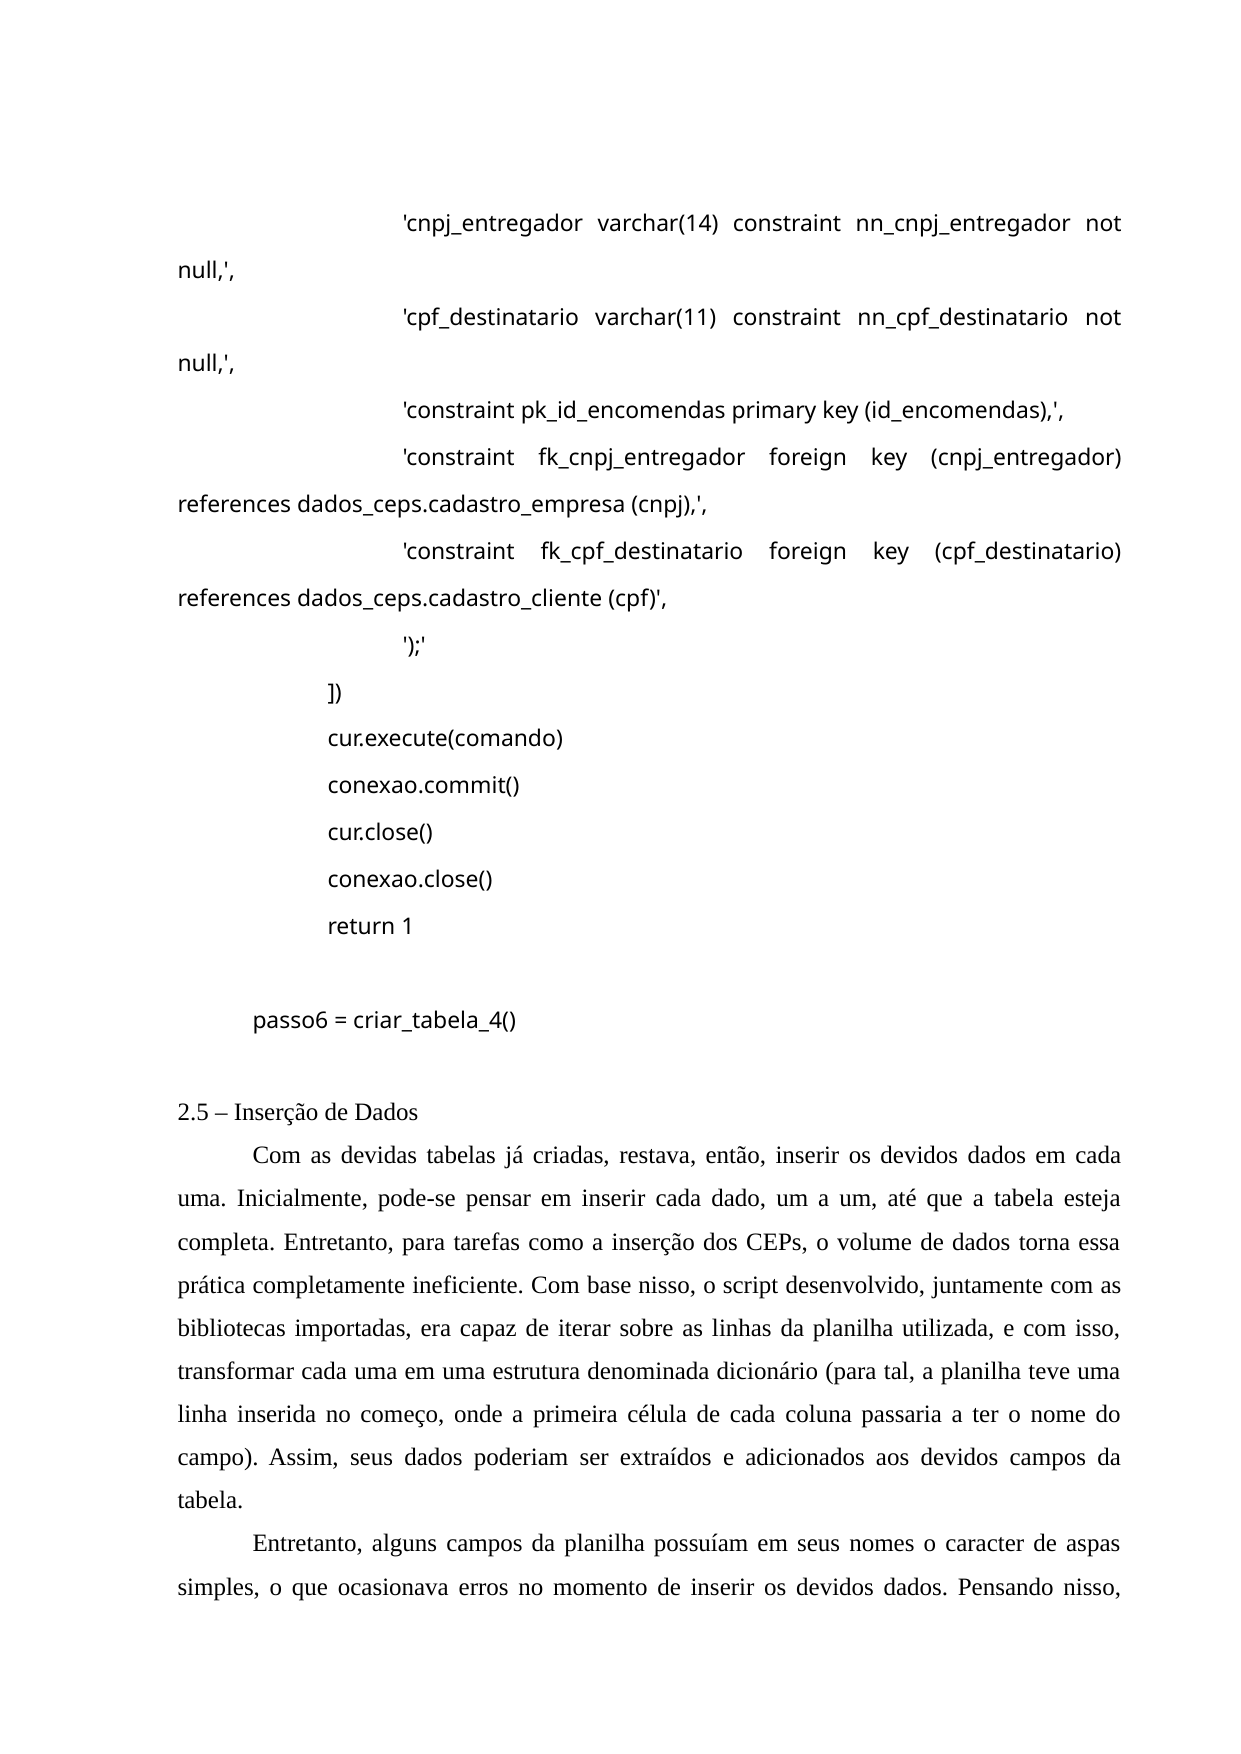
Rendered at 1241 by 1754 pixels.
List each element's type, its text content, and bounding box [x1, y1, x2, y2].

text cur.close() [177, 816, 1122, 847]
text conexao.close() [177, 863, 1122, 894]
text passo6 = criar_tabela_4() [177, 1003, 1122, 1035]
text Com as devidas tabelas já criadas, restava, então, inserir os devidos dados em cada uma. Inicialmente, pode-se pensar em inserir cada dado, um a um, até que a tabela esteja completa. Entretanto, para tarefas como a inserção dos CEPs, o volume de dados torna essa prática completamente ineficiente. Com base nisso, o script desenvolvido, juntamente com as bibliotecas importadas, era capaz de iterar sobre as linhas da planilha utilizada, e com isso, transformar cada uma em uma estrutura denominada dicionário (para tal, a planilha teve uma linha inserida no começo, onde a primeira célula de cada coluna passaria a ter o nome do campo). Assim, seus dados poderiam ser extraídos e adicionados aos devidos campos da tabela. [177, 1140, 1122, 1514]
text 'constraint fk_cnpj_entregador foreign key (cnpj_entregador) references dados_ceps.cadastro_empresa (cnpj),', [177, 441, 1122, 519]
text 'constraint fk_cpf_destinatario foreign key (cpf_destinatario) references dados_ceps.cadastro_cliente (cpf)', [177, 535, 1122, 613]
text 'cpf_destinatario varchar(11) constraint nn_cpf_destinatario not null,', [177, 300, 1122, 378]
text Entretanto, alguns campos da planilha possuíam em seus nomes o caracter de aspas simples, o que ocasionava erros no momento de inserir os devidos dados. Pensando nisso, [177, 1528, 1122, 1600]
text ');' [177, 628, 1122, 660]
text cur.execute(comando) [177, 722, 1122, 753]
text ]) [177, 675, 1122, 707]
text 2.5 – Inserção de Dados [177, 1097, 1122, 1126]
text 'constraint pk_id_encomendas primary key (id_encomendas),', [177, 394, 1122, 425]
text 'cnpj_entregador varchar(14) constraint nn_cnpj_entregador not null,', [177, 207, 1122, 285]
text conexao.commit() [177, 769, 1122, 800]
text return 1 [177, 910, 1122, 941]
